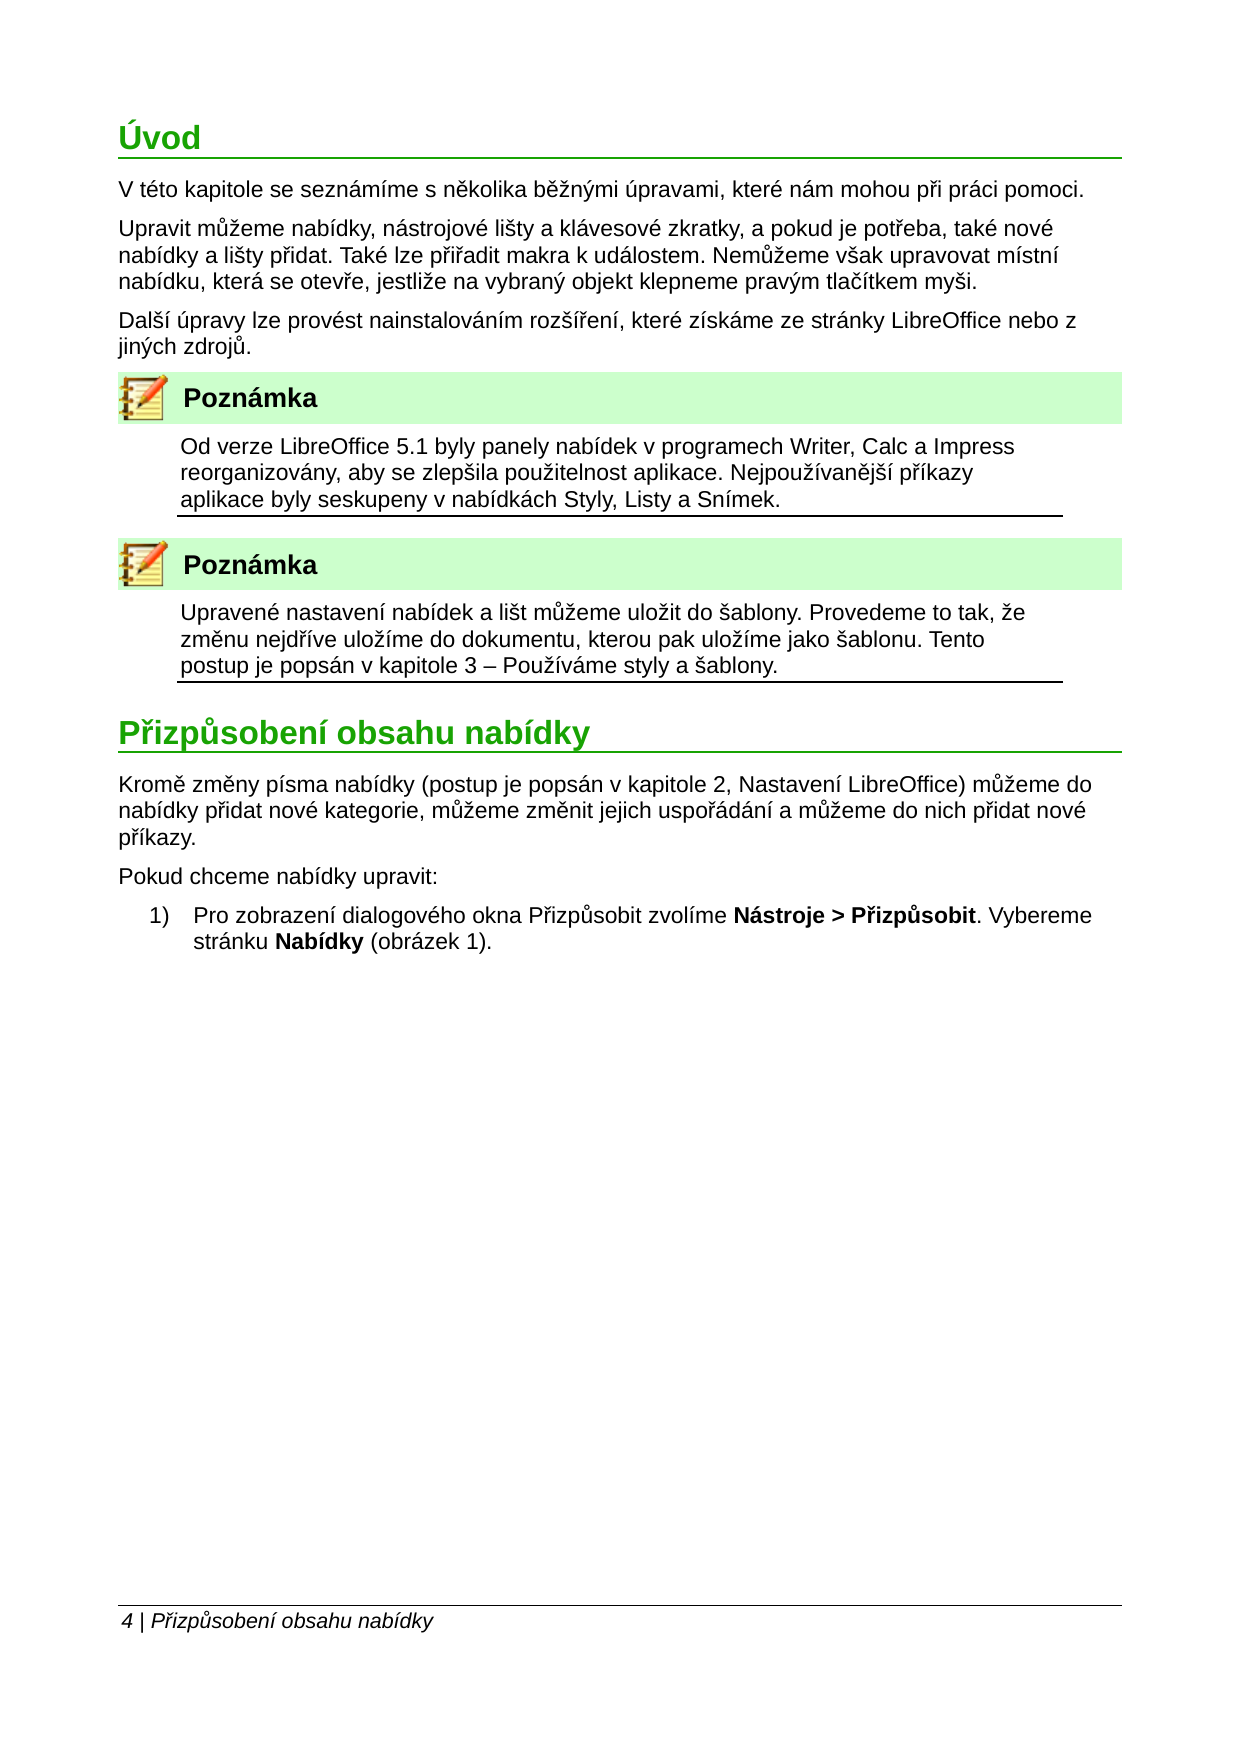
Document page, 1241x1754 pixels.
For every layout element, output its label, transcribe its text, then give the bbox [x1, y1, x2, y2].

text Další úpravy lze provést nainstalováním rozšíření, které získáme ze stránky LibreOffice nebo z jiných zdrojů. [118, 307, 1122, 359]
subtitle Poznámka [118, 538, 1122, 590]
picture [119, 539, 170, 590]
subtitle Poznámka [118, 372, 1122, 424]
subtitle Úvod [118, 118, 1122, 157]
text Od verze LibreOffice 5.1 byly panely nabídek v programech Writer, Calc a Impress reorganizovány, aby se zlepšila použitelnost aplikace. Nejpoužívanější příkazy aplikace byly seskupeny v nabídkách Styly, Listy a Snímek. [177, 430, 1063, 515]
text V této kapitole se seznámíme s několika běžnými úpravami, které nám mohou při práci pomoci. [118, 176, 1122, 203]
text Upravit můžeme nabídky, nástrojové lišty a klávesové zkratky, a pokud je potřeba, také nové nabídky a lišty přidat. Také lze přiřadit makra k událostem. Nemůžeme však upravovat místní nabídku, která se otevře, jestliže na vybraný objekt klepneme pravým tlačítkem myši. [118, 215, 1122, 294]
text Upravené nastavení nabídek a lišt můžeme uložit do šablony. Provedeme to tak, že změnu nejdříve uložíme do dokumentu, kterou pak uložíme jako šablonu. Tento postup je popsán v kapitole 3 – Používáme styly a šablony. [177, 596, 1063, 681]
list Pro zobrazení dialogového okna Přizpůsobit zvolíme Nástroje > Přizpůsobit. Vybereme stránku Nabídky (obrázek 1). [169, 902, 1122, 954]
subtitle Přizpůsobení obsahu nabídky [118, 713, 1122, 751]
list Pokud chceme nabídky upravit: [118, 863, 1122, 889]
picture [119, 373, 170, 424]
text Kromě změny písma nabídky (postup je popsán v kapitole 2, Nastavení LibreOffice) můžeme do nabídky přidat nové kategorie, můžeme změnit jejich uspořádání a můžeme do nich přidat nové příkazy. [118, 771, 1122, 850]
